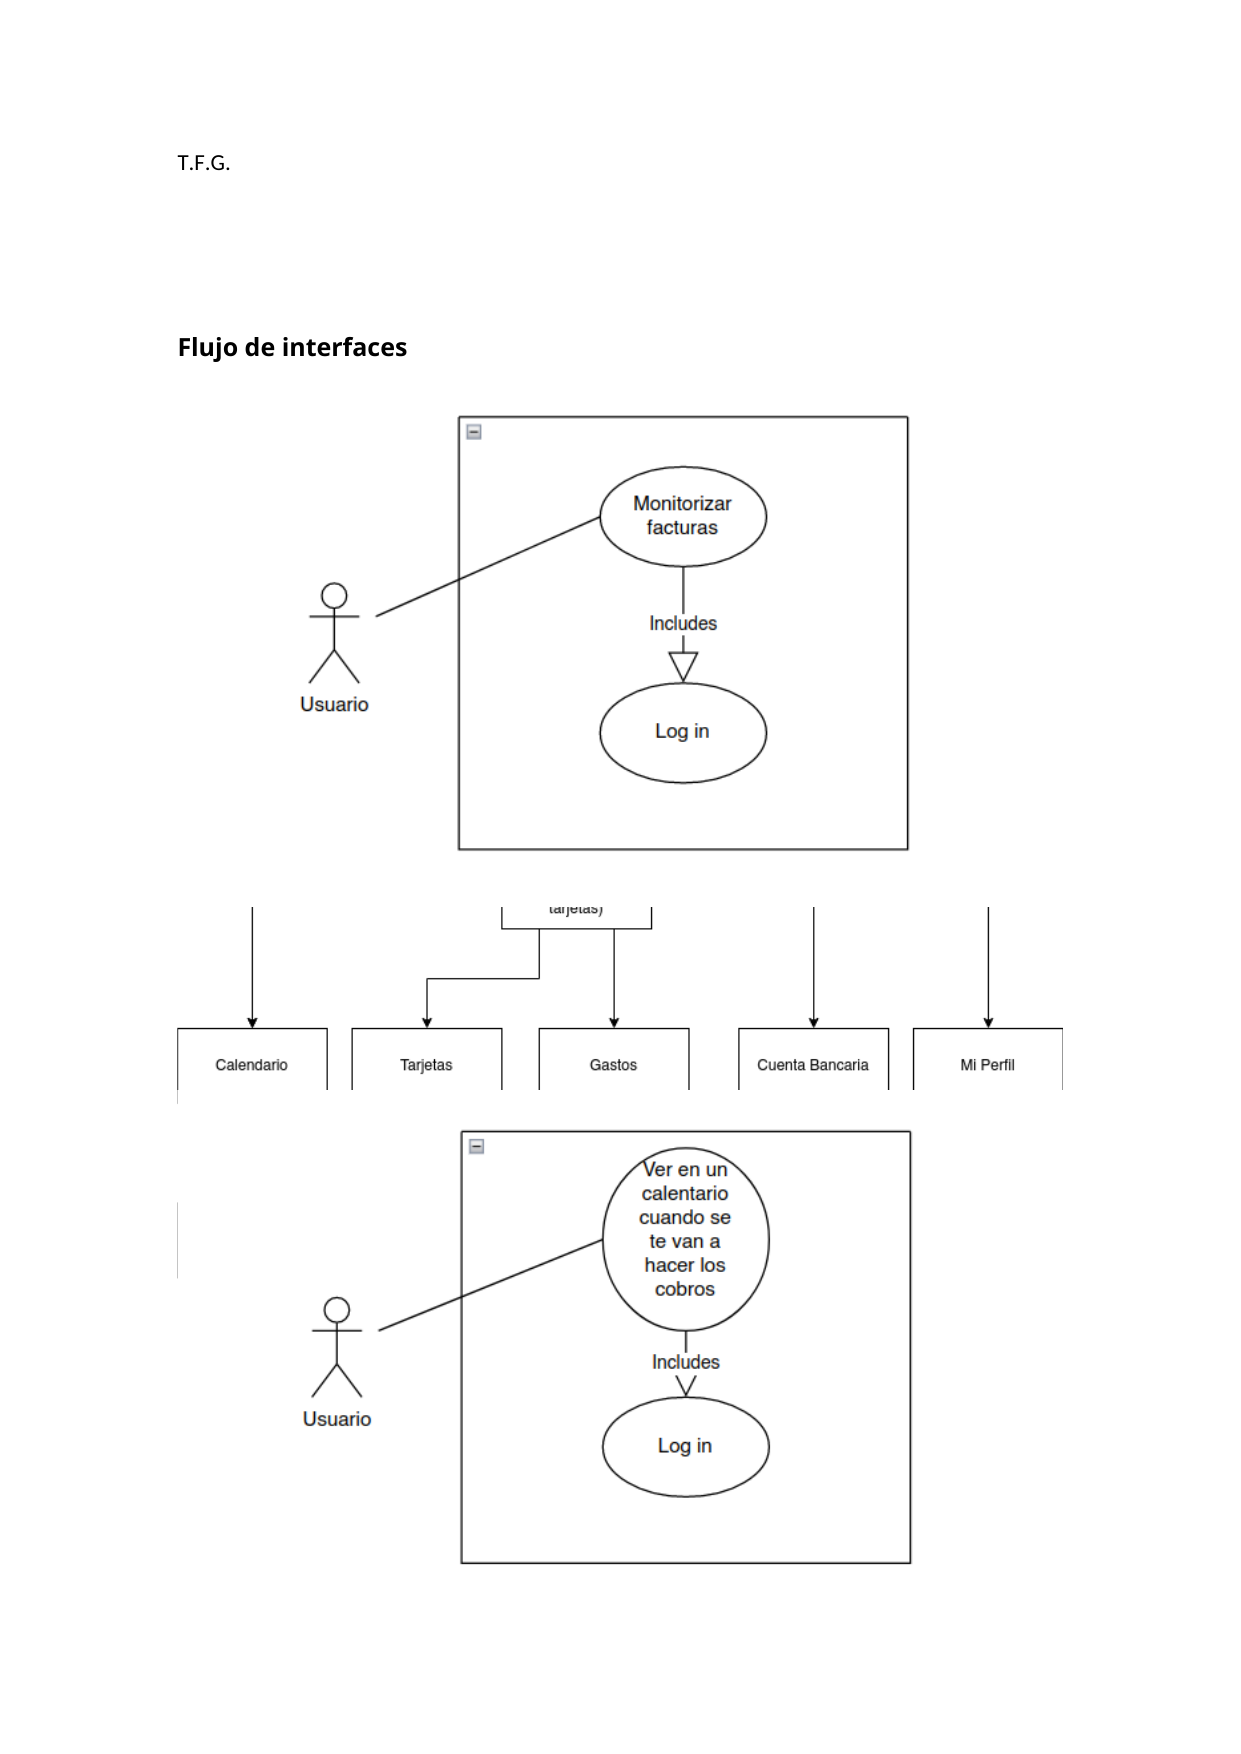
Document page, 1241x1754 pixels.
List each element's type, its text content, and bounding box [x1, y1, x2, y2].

text Flujo de interfaces [177, 329, 1063, 363]
picture [177, 376, 1063, 1620]
